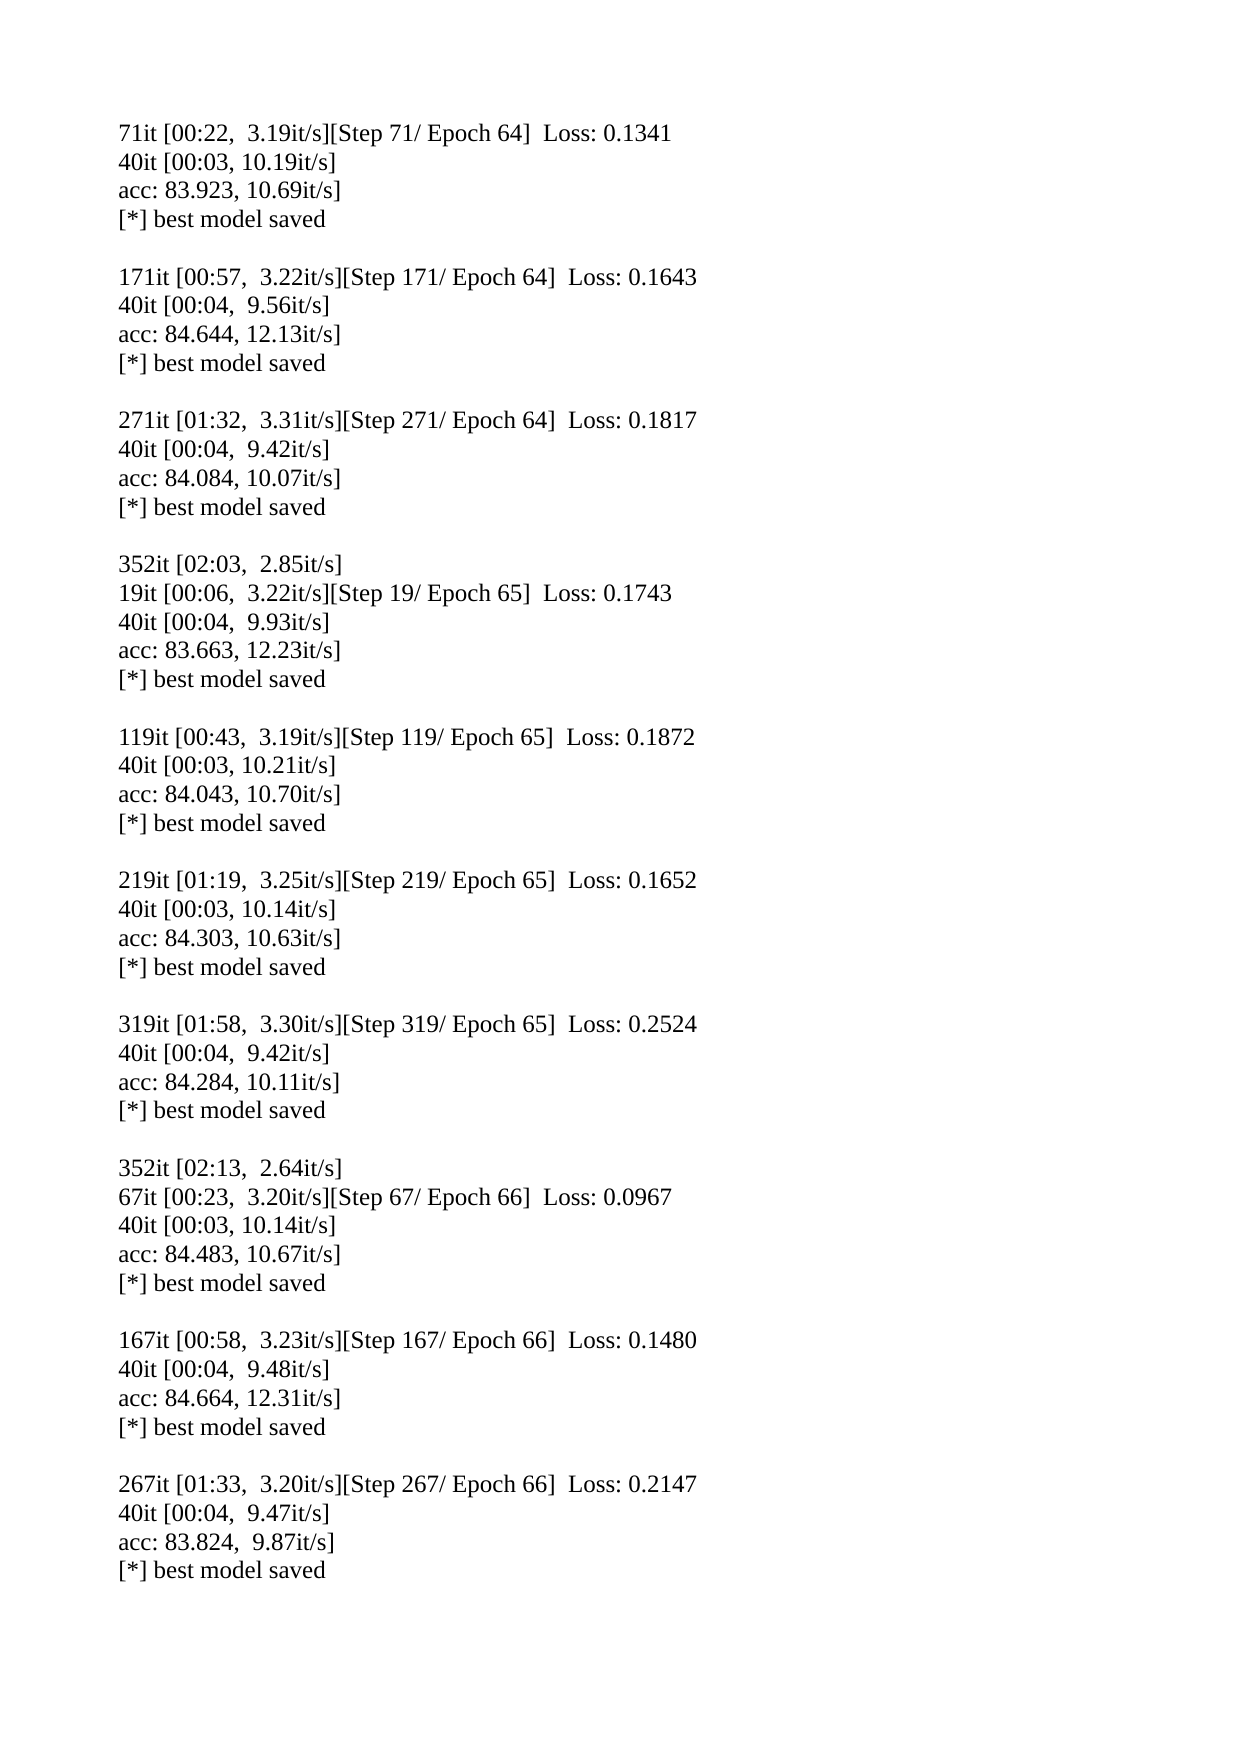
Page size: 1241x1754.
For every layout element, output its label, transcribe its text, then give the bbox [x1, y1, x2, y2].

text 352it [02:03, 2.85it/s] [118, 549, 1122, 578]
text 40it [00:04, 9.42it/s] [118, 1038, 1122, 1067]
text 40it [00:04, 9.48it/s] [118, 1354, 1122, 1383]
text acc: 84.664, 12.31it/s] [118, 1383, 1122, 1412]
text 271it [01:32, 3.31it/s][Step 271/ Epoch 64] Loss: 0.1817 [118, 406, 1122, 434]
text [*] best model saved [118, 492, 1122, 521]
text acc: 83.923, 10.69it/s] [118, 176, 1122, 204]
text 40it [00:03, 10.19it/s] [118, 147, 1122, 176]
text 71it [00:22, 3.19it/s][Step 71/ Epoch 64] Loss: 0.1341 [118, 118, 1122, 147]
text 40it [00:04, 9.47it/s] [118, 1498, 1122, 1527]
text acc: 83.663, 12.23it/s] [118, 636, 1122, 664]
text 40it [00:03, 10.21it/s] [118, 751, 1122, 779]
text 319it [01:58, 3.30it/s][Step 319/ Epoch 65] Loss: 0.2524 [118, 1009, 1122, 1038]
text acc: 84.043, 10.70it/s] [118, 779, 1122, 808]
text [*] best model saved [118, 348, 1122, 377]
text acc: 84.644, 12.13it/s] [118, 319, 1122, 348]
text 40it [00:03, 10.14it/s] [118, 894, 1122, 923]
text [*] best model saved [118, 1096, 1122, 1124]
text [*] best model saved [118, 1412, 1122, 1441]
text [*] best model saved [118, 1268, 1122, 1297]
text acc: 84.303, 10.63it/s] [118, 923, 1122, 952]
text 67it [00:23, 3.20it/s][Step 67/ Epoch 66] Loss: 0.0967 [118, 1182, 1122, 1211]
text 119it [00:43, 3.19it/s][Step 119/ Epoch 65] Loss: 0.1872 [118, 722, 1122, 751]
text 40it [00:04, 9.93it/s] [118, 607, 1122, 636]
text 167it [00:58, 3.23it/s][Step 167/ Epoch 66] Loss: 0.1480 [118, 1326, 1122, 1354]
text 40it [00:04, 9.56it/s] [118, 291, 1122, 319]
text [*] best model saved [118, 1556, 1122, 1584]
text acc: 84.483, 10.67it/s] [118, 1239, 1122, 1268]
text 40it [00:03, 10.14it/s] [118, 1211, 1122, 1239]
text [*] best model saved [118, 204, 1122, 233]
text 267it [01:33, 3.20it/s][Step 267/ Epoch 66] Loss: 0.2147 [118, 1469, 1122, 1498]
text [*] best model saved [118, 952, 1122, 981]
text 40it [00:04, 9.42it/s] [118, 434, 1122, 463]
text acc: 84.284, 10.11it/s] [118, 1067, 1122, 1096]
text 171it [00:57, 3.22it/s][Step 171/ Epoch 64] Loss: 0.1643 [118, 262, 1122, 291]
text 19it [00:06, 3.22it/s][Step 19/ Epoch 65] Loss: 0.1743 [118, 578, 1122, 607]
text [*] best model saved [118, 808, 1122, 837]
text acc: 83.824, 9.87it/s] [118, 1527, 1122, 1556]
text [*] best model saved [118, 664, 1122, 693]
text 352it [02:13, 2.64it/s] [118, 1153, 1122, 1182]
text 219it [01:19, 3.25it/s][Step 219/ Epoch 65] Loss: 0.1652 [118, 866, 1122, 894]
text acc: 84.084, 10.07it/s] [118, 463, 1122, 492]
